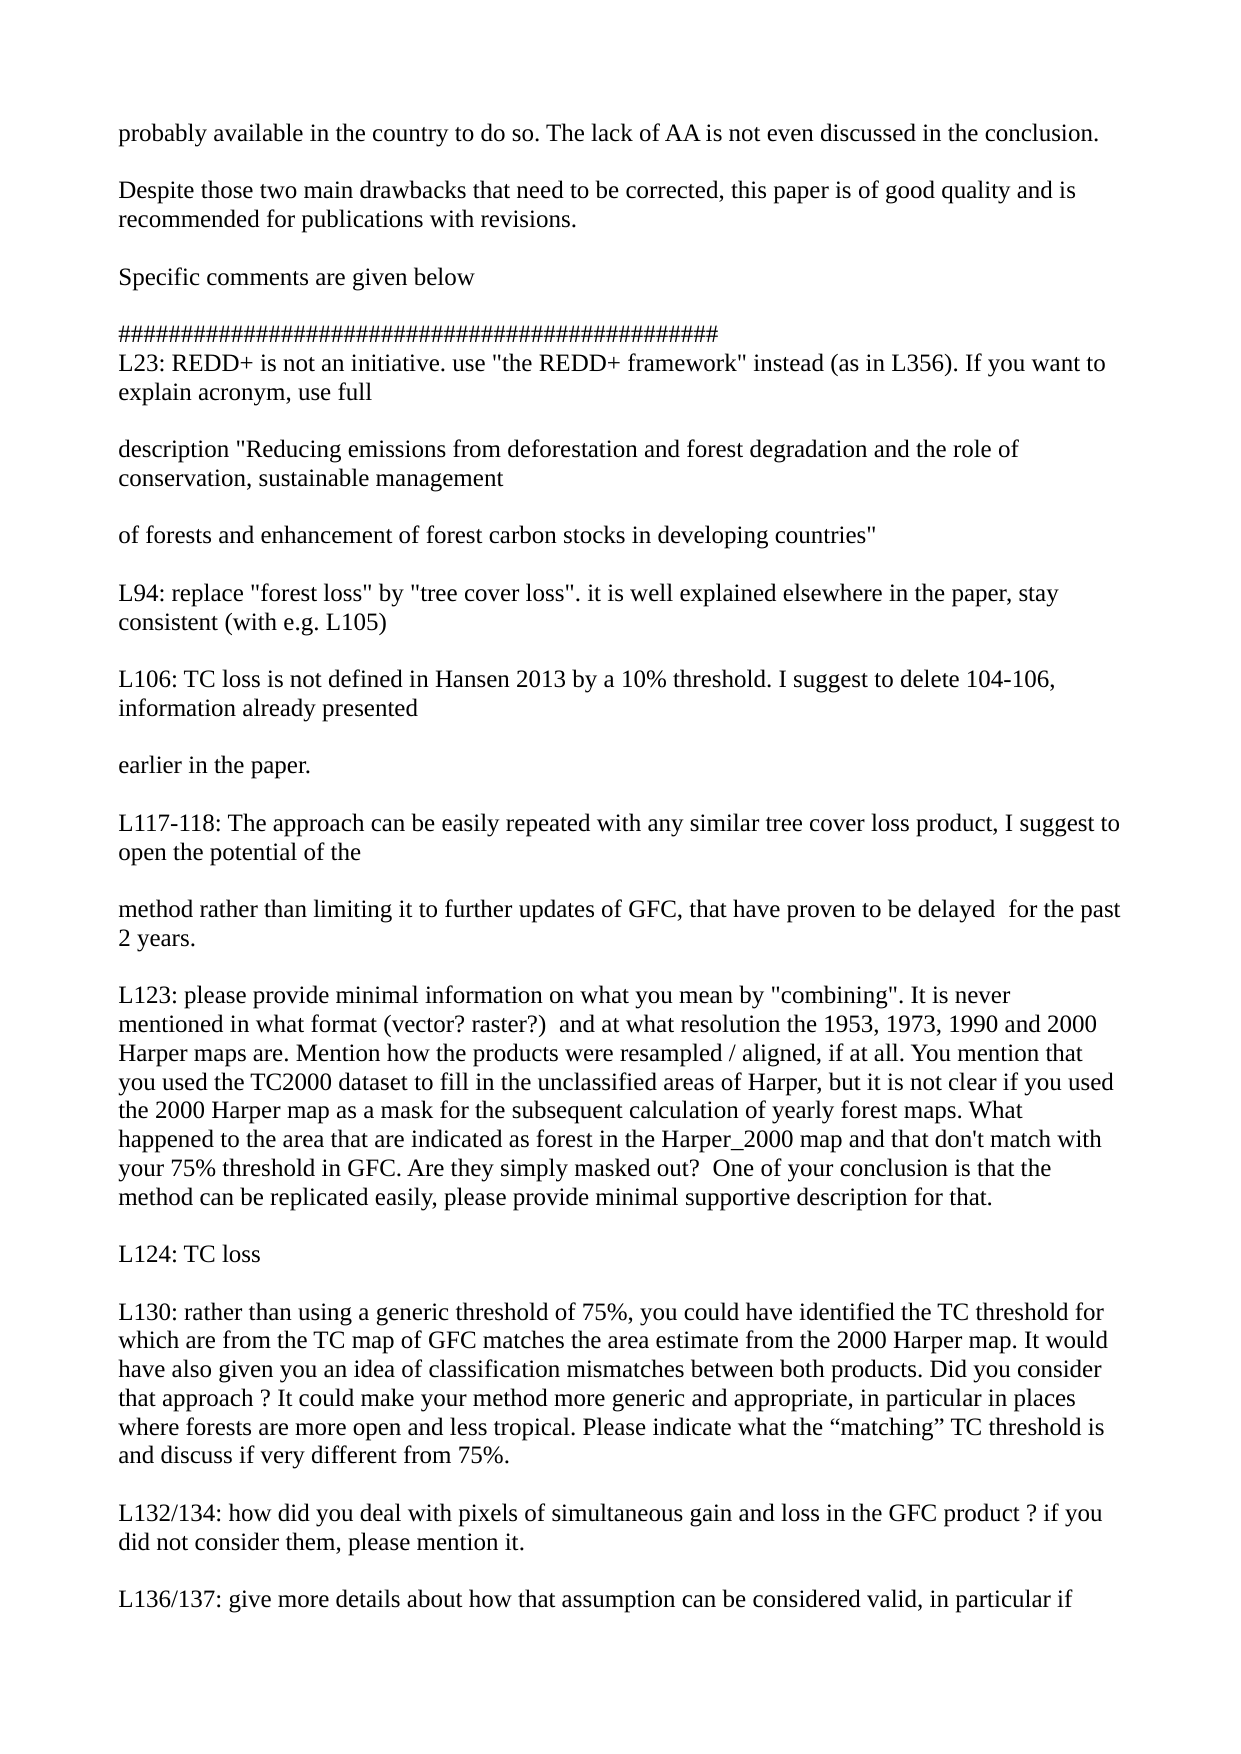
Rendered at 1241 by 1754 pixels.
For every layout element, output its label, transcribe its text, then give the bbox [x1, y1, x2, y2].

text probably available in the country to do so. The lack of AA is not even discussed in the conclusion. Despite those two main drawbacks that need to be corrected, this paper is of good quality and is recommended for publications with revisions. Specific comments are given below ################################################ L23: REDD+ is not an initiative. use "the REDD+ framework" instead (as in L356). If you want to explain acronym, use full description "Reducing emissions from deforestation and forest degradation and the role of conservation, sustainable management of forests and enhancement of forest carbon stocks in developing countries" L94: replace "forest loss" by "tree cover loss". it is well explained elsewhere in the paper, stay consistent (with e.g. L105) L106: TC loss is not defined in Hansen 2013 by a 10% threshold. I suggest to delete 104-106, information already presented earlier in the paper. L117-118: The approach can be easily repeated with any similar tree cover loss product, I suggest to open the potential of the method rather than limiting it to further updates of GFC, that have proven to be delayed for the past 2 years. L123: please provide minimal information on what you mean by "combining". It is never mentioned in what format (vector? raster?) and at what resolution the 1953, 1973, 1990 and 2000 Harper maps are. Mention how the products were resampled / aligned, if at all. You mention that you used the TC2000 dataset to fill in the unclassified areas of Harper, but it is not clear if you used the 2000 Harper map as a mask for the subsequent calculation of yearly forest maps. What happened to the area that are indicated as forest in the Harper_2000 map and that don't match with your 75% threshold in GFC. Are they simply masked out? One of your conclusion is that the method can be replicated easily, please provide minimal supportive description for that. L124: TC loss L130: rather than using a generic threshold of 75%, you could have identified the TC threshold for which are from the TC map of GFC matches the area estimate from the 2000 Harper map. It would have also given you an idea of classification mismatches between both products. Did you consider that approach ? It could make your method more generic and appropriate, in particular in places where forests are more open and less tropical. Please indicate what the “matching” TC threshold is and discuss if very different from 75%. L132/134: how did you deal with pixels of simultaneous gain and loss in the GFC product ? if you did not consider them, please mention it. L136/137: give more details about how that assumption can be considered valid, in particular if [118, 118, 1122, 1613]
